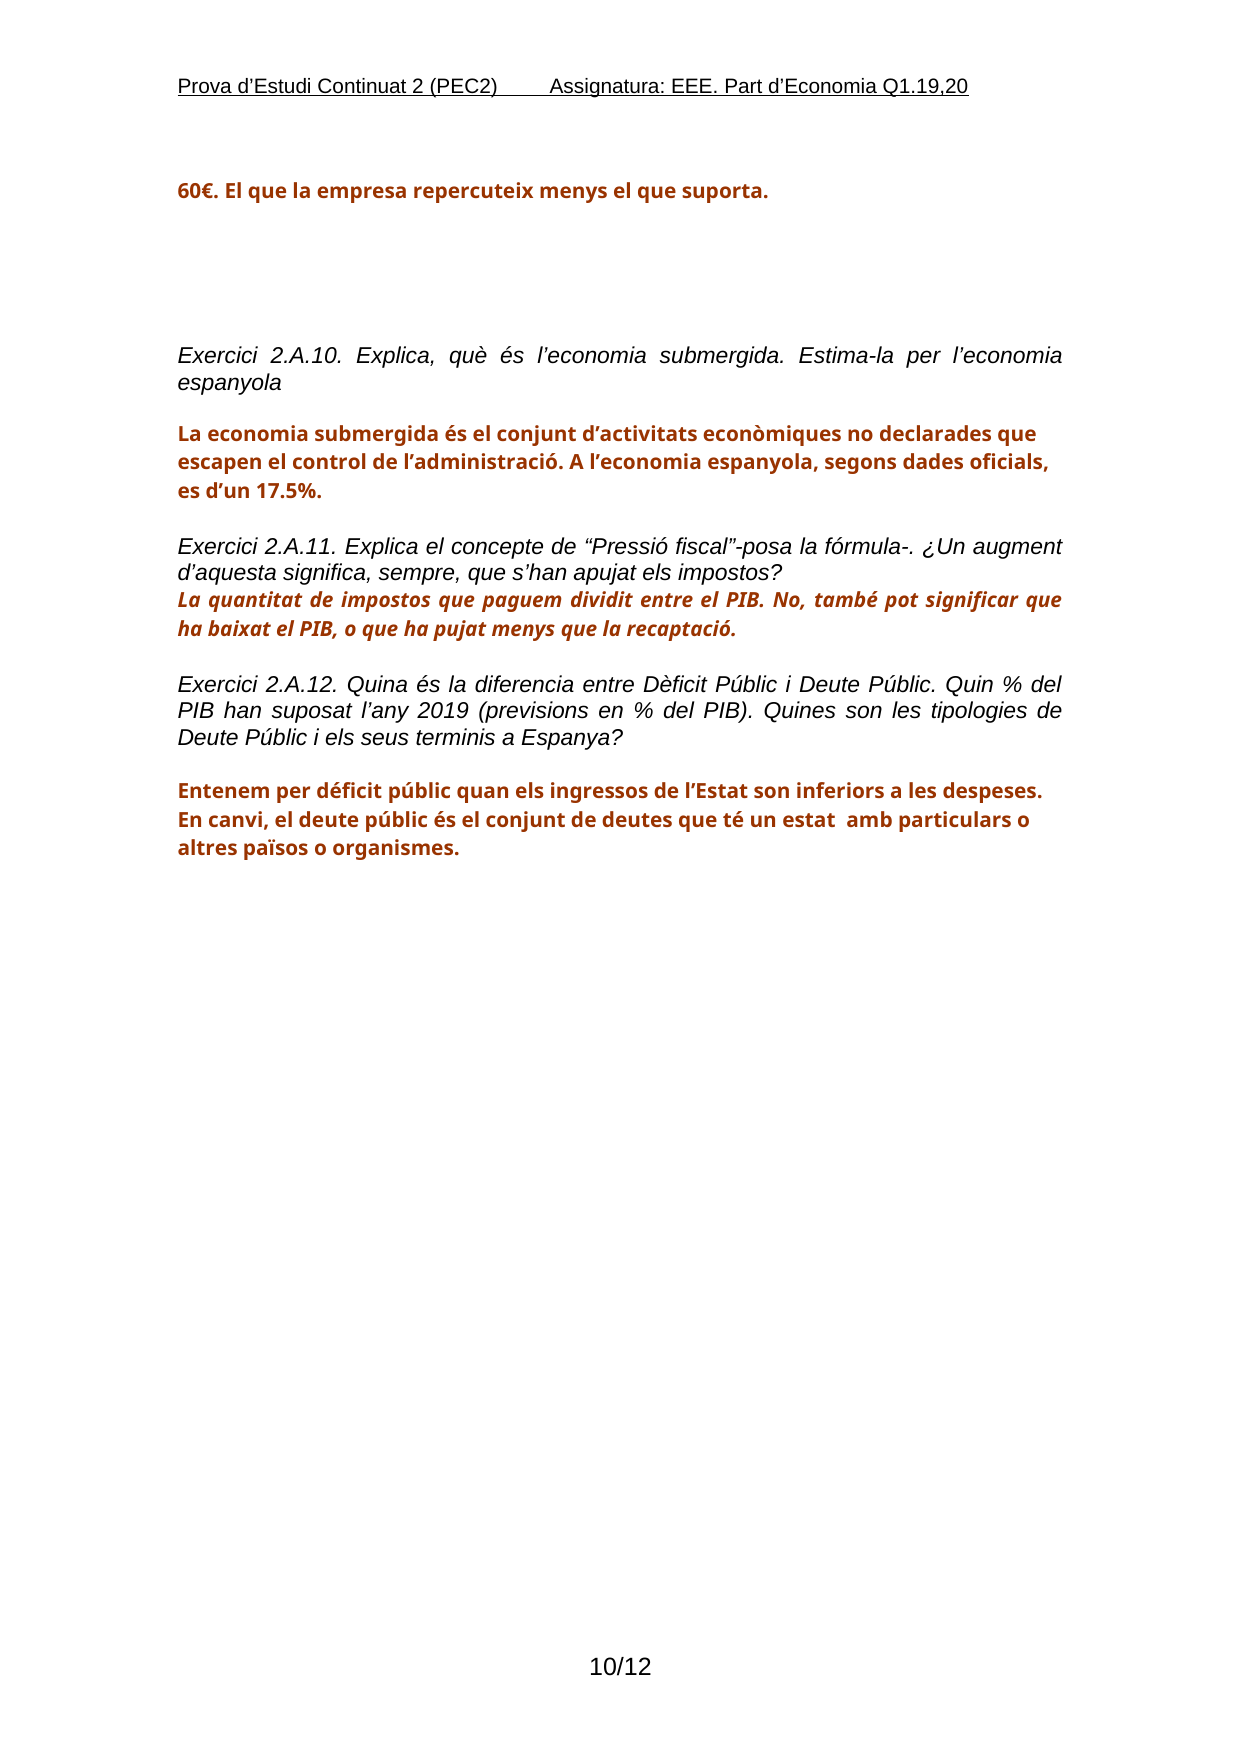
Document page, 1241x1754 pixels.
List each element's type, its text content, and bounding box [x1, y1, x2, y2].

text Exercici 2.A.12. Quina és la diferencia entre Dèficit Públic i Deute Públic. Quin % del PIB han suposat l’any 2019 (previsions en % del PIB). Quines son les tipologies de Deute Públic i els seus terminis a Espanya? [177, 671, 1063, 750]
text 60€. El que la empresa repercuteix menys el que suporta. [177, 176, 1063, 204]
text Exercici 2.A.11. Explica el concepte de “Pressió fiscal”-posa la fórmula-. ¿Un augment d’aquesta significa, sempre, que s’han apujat els impostos? [177, 533, 1063, 586]
text La quantitat de impostos que paguem dividit entre el PIB. No, també pot significar que ha baixat el PIB, o que ha pujat menys que la recaptació. [177, 586, 1063, 642]
text Exercici 2.A.10. Explica, què és l’economia submergida. Estima-la per l’economia espanyola [177, 342, 1063, 395]
text Entenem per déficit públic quan els ingressos de l’Estat son inferiors a les despeses. En canvi, el deute públic és el conjunt de deutes que té un estat amb particulars o altres països o organismes. [177, 776, 1063, 862]
text La economia submergida és el conjunt d’activitats econòmiques no declarades que escapen el control de l’administració. A l’economia espanyola, segons dades oficials, es d’un 17.5%. [177, 419, 1063, 504]
